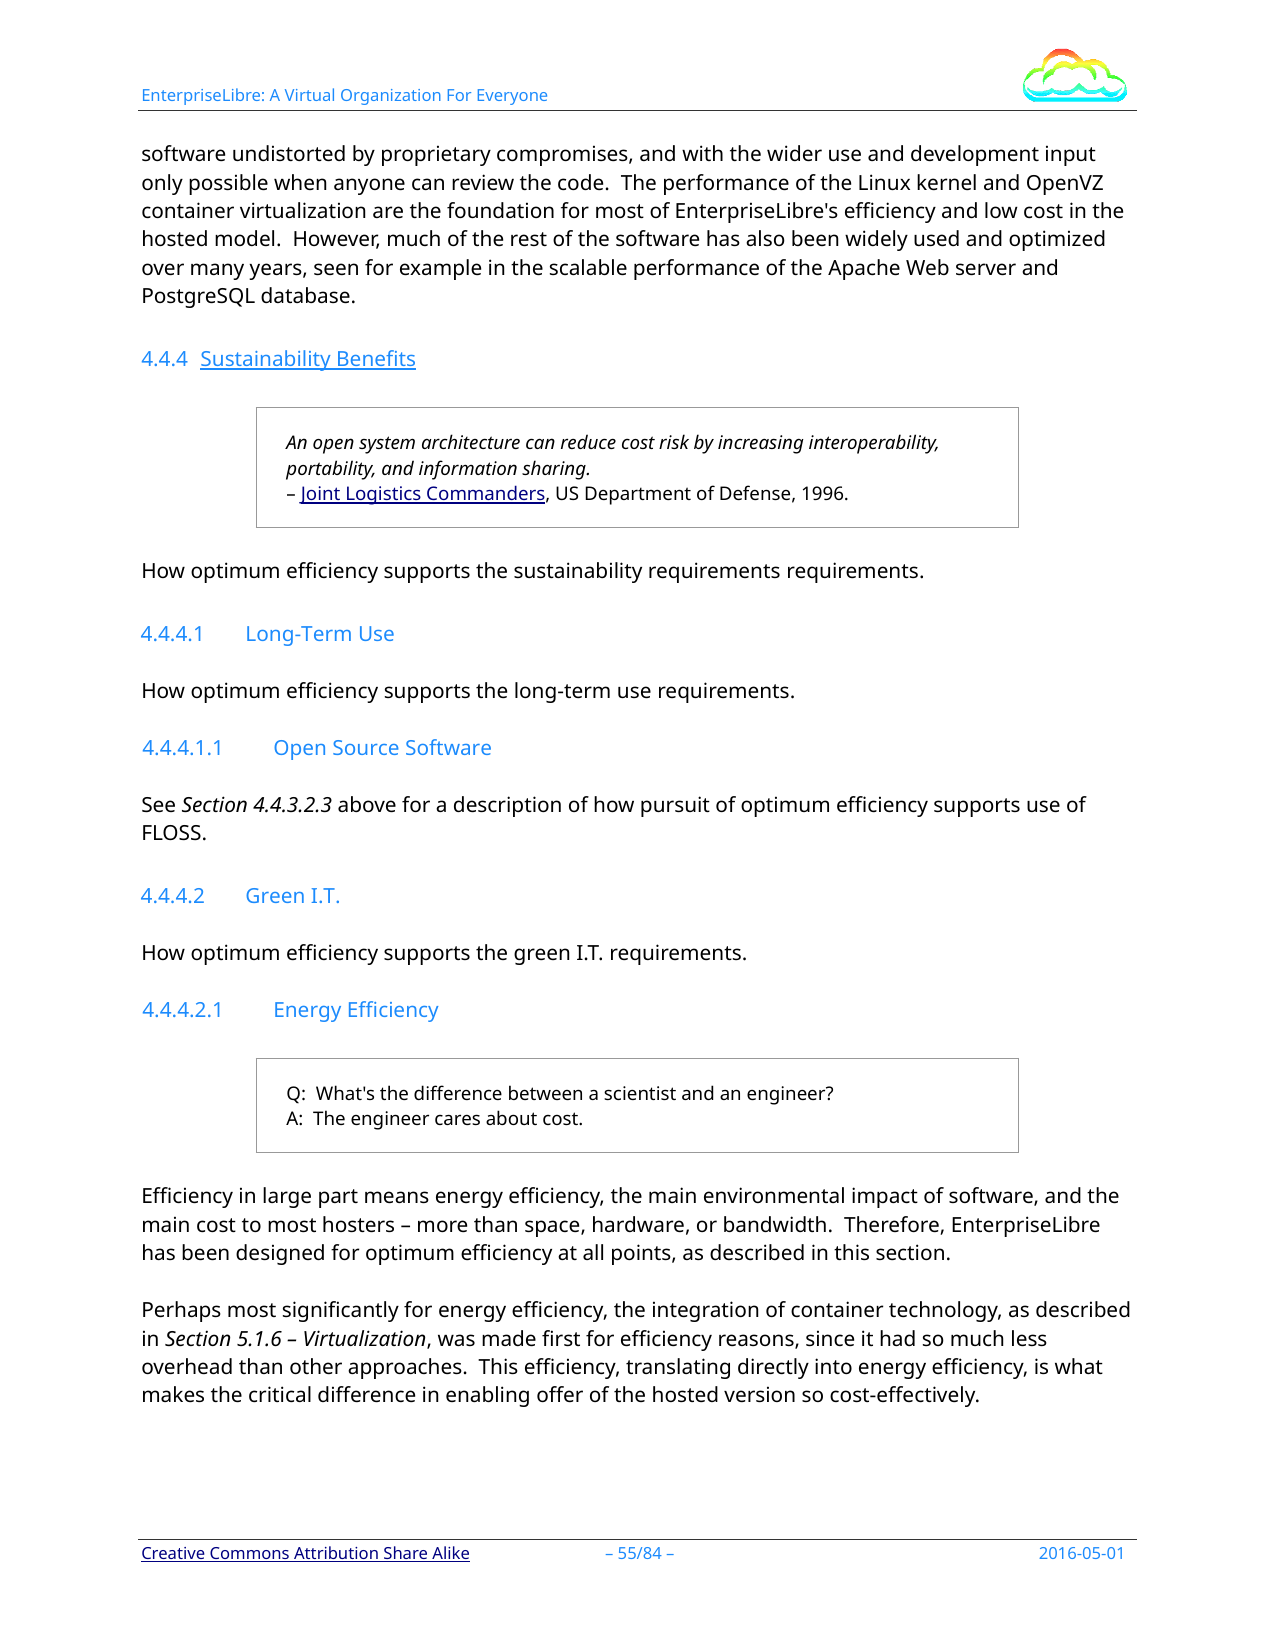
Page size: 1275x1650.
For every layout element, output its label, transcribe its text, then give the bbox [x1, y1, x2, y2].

text How optimum efficiency supports the green I.T. requirements. [141, 938, 1134, 966]
table_header An open system architecture can reduce cost risk by increasing interoperability, portability, and information sharing. – Joint Logistics Commanders, US Department of Defense, 1996. [257, 408, 1018, 527]
text software undistorted by proprietary compromises, and with the wider use and development input only possible when anyone can review the code. The performance of the Linux kernel and OpenVZ container virtualization are the foundation for most of EnterpriseLibre's efficiency and low cost in the hosted model. However, much of the rest of the software has also been widely used and optimized over many years, seen for example in the scalable performance of the Apache Web server and PostgreSQL database. [141, 139, 1134, 310]
subtitle Open Source Software [137, 733, 1134, 761]
text Efficiency in large part means energy efficiency, the main environmental impact of software, and the main cost to most hosters – more than space, hardware, or bandwidth. Therefore, EnterpriseLibre has been designed for optimum efficiency at all points, as described in this section. [141, 1181, 1134, 1267]
subtitle Sustainability Benefits [141, 344, 1134, 373]
text How optimum efficiency supports the long-term use requirements. [141, 676, 1134, 704]
text Perhaps most significantly for energy efficiency, the integration of container technology, as described in Section 5.1.6 – Virtualization, was made first for efficiency reasons, since it had so much less overhead than other approaches. This efficiency, translating directly into energy efficiency, is what makes the critical difference in enabling offer of the hosted version so cost-effectively. [141, 1295, 1134, 1409]
text See Section 4.4.3.2.3 above for a description of how pursuit of optimum efficiency supports use of FLOSS. [141, 790, 1134, 847]
subtitle Energy Efficiency [137, 995, 1134, 1023]
table_header Q: What's the difference between a scientist and an engineer? A: The engineer cares about cost. [257, 1059, 1018, 1152]
picture [1022, 47, 1128, 102]
text How optimum efficiency supports the sustainability requirements requirements. [141, 556, 1134, 585]
subtitle Green I.T. [135, 881, 1134, 909]
subtitle Long-Term Use [135, 619, 1134, 648]
